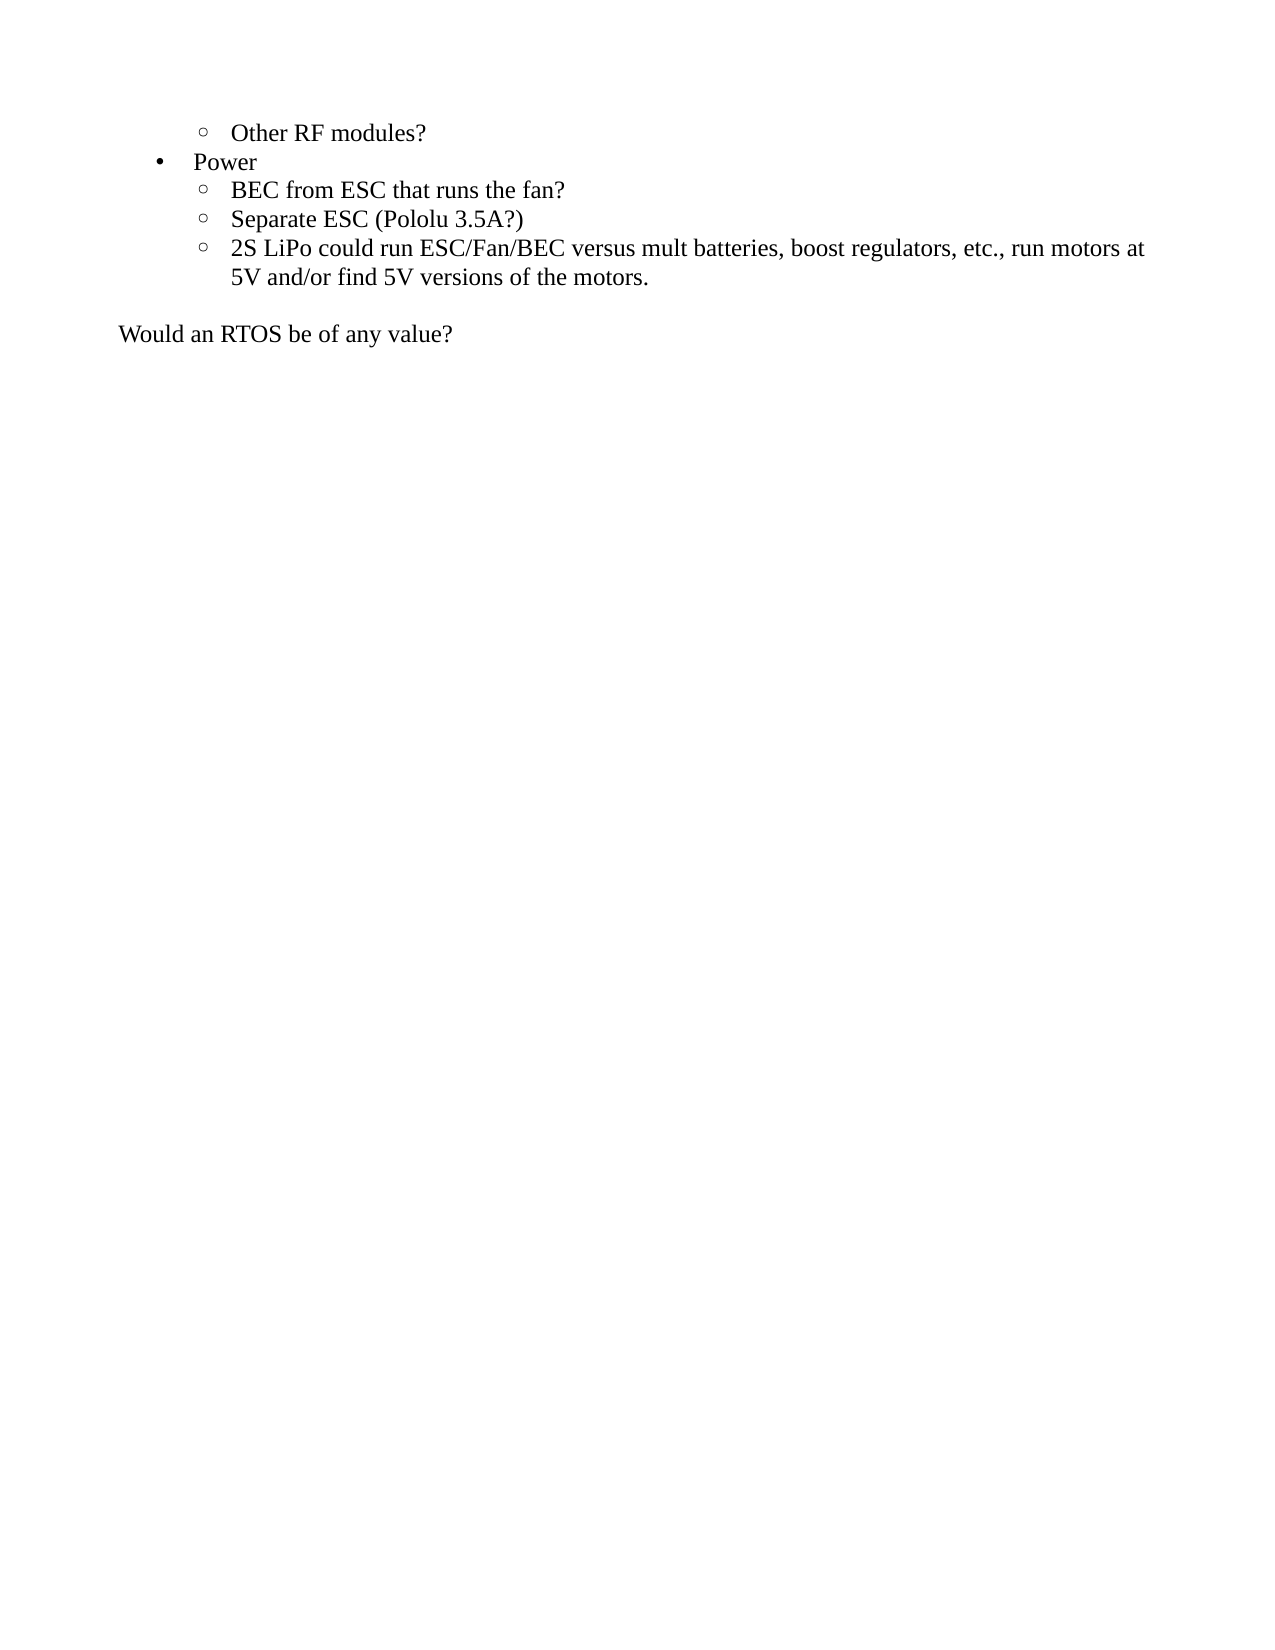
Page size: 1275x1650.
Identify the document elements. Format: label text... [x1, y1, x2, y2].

text Would an RTOS be of any value? [118, 319, 1157, 348]
list BEC from ESC that runs the fan? [193, 176, 1157, 204]
list Power [156, 147, 1157, 176]
list 2S LiPo could run ESC/Fan/BEC versus mult batteries, boost regulators, etc., run motors at 5V and/or find 5V versions of the motors. [193, 233, 1157, 291]
list Other RF modules? [193, 118, 1157, 147]
list Separate ESC (Pololu 3.5A?) [193, 204, 1157, 233]
